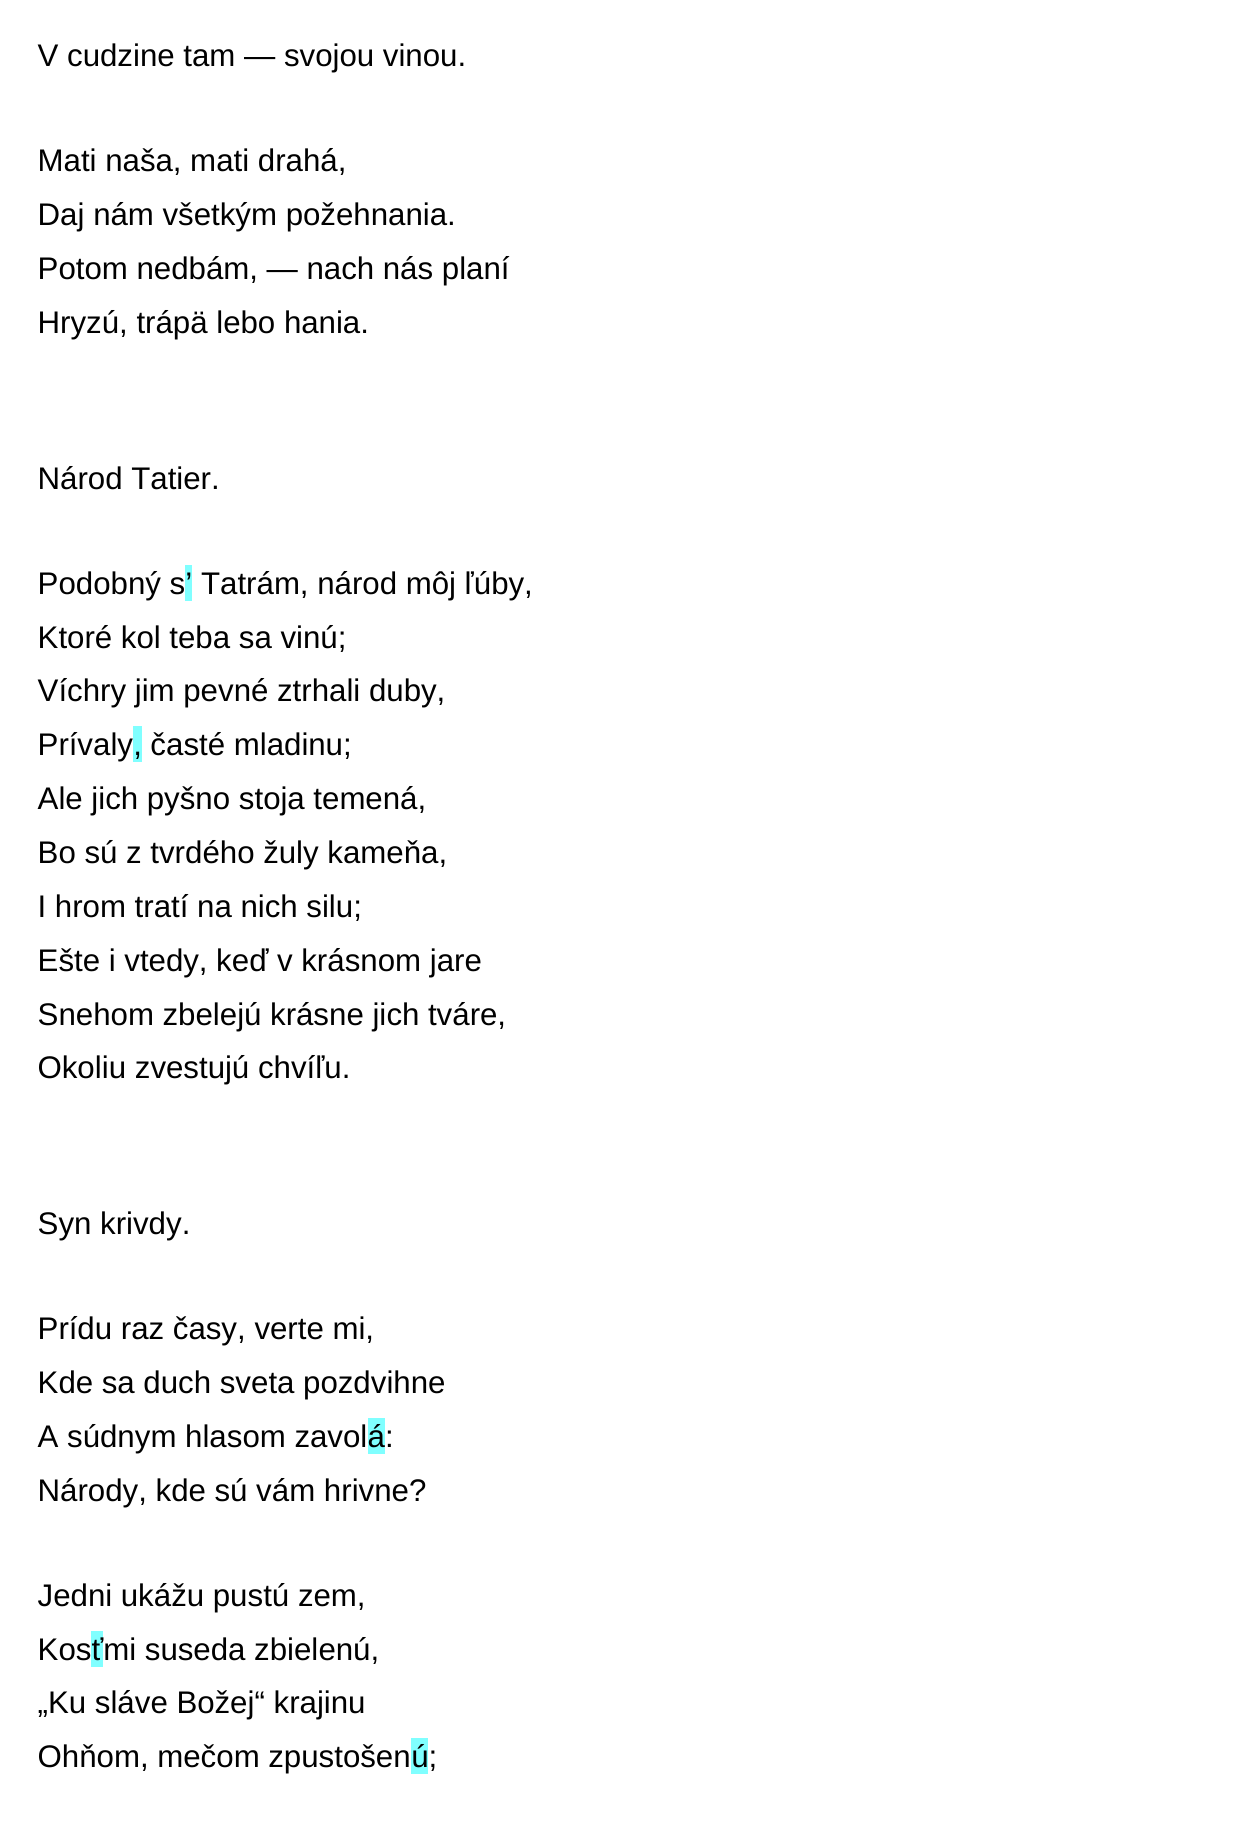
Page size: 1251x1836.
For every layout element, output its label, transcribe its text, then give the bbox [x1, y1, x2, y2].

text Okoliu zvestujú chvíľu. [37, 1049, 1130, 1085]
text „Ku sláve Božej“ krajinu [37, 1684, 1130, 1720]
text Snehom zbelejú krásne jich tváre, [37, 996, 1130, 1032]
text Ešte i vtedy, keď v krásnom jare [37, 942, 1130, 978]
text V cudzine tam — svojou vinou. [37, 37, 1130, 73]
text A súdnym hlasom zavolá: [37, 1418, 1130, 1454]
text Syn krivdy. [37, 1205, 1130, 1241]
text Národ Tatier. [37, 460, 1130, 496]
text I hrom tratí na nich silu; [37, 888, 1130, 924]
text Bo sú z tvrdého žuly kameňa, [37, 834, 1130, 870]
text Ohňom, mečom zpustošenú; [37, 1738, 1130, 1774]
text Mati naša, mati drahá, [37, 142, 1130, 178]
text Kosťmi suseda zbielenú, [37, 1631, 1130, 1667]
text Víchry jim pevné ztrhali duby, [37, 672, 1130, 708]
text Ktoré kol teba sa vinú; [37, 619, 1130, 654]
text Prídu raz časy, verte mi, [37, 1310, 1130, 1346]
text Daj nám všetkým požehnania. [37, 196, 1130, 232]
text Hryzú, trápä lebo hania. [37, 304, 1130, 340]
text Ale jich pyšno stoja temená, [37, 780, 1130, 816]
text Jedni ukážu pustú zem, [37, 1577, 1130, 1613]
text Potom nedbám, — nach nás planí [37, 250, 1130, 286]
text Kde sa duch sveta pozdvihne [37, 1364, 1130, 1400]
text Podobný s’ Tatrám, národ môj ľúby, [37, 565, 1130, 601]
text Prívaly, časté mladinu; [37, 726, 1130, 762]
text Národy, kde sú vám hrivne? [37, 1472, 1130, 1508]
